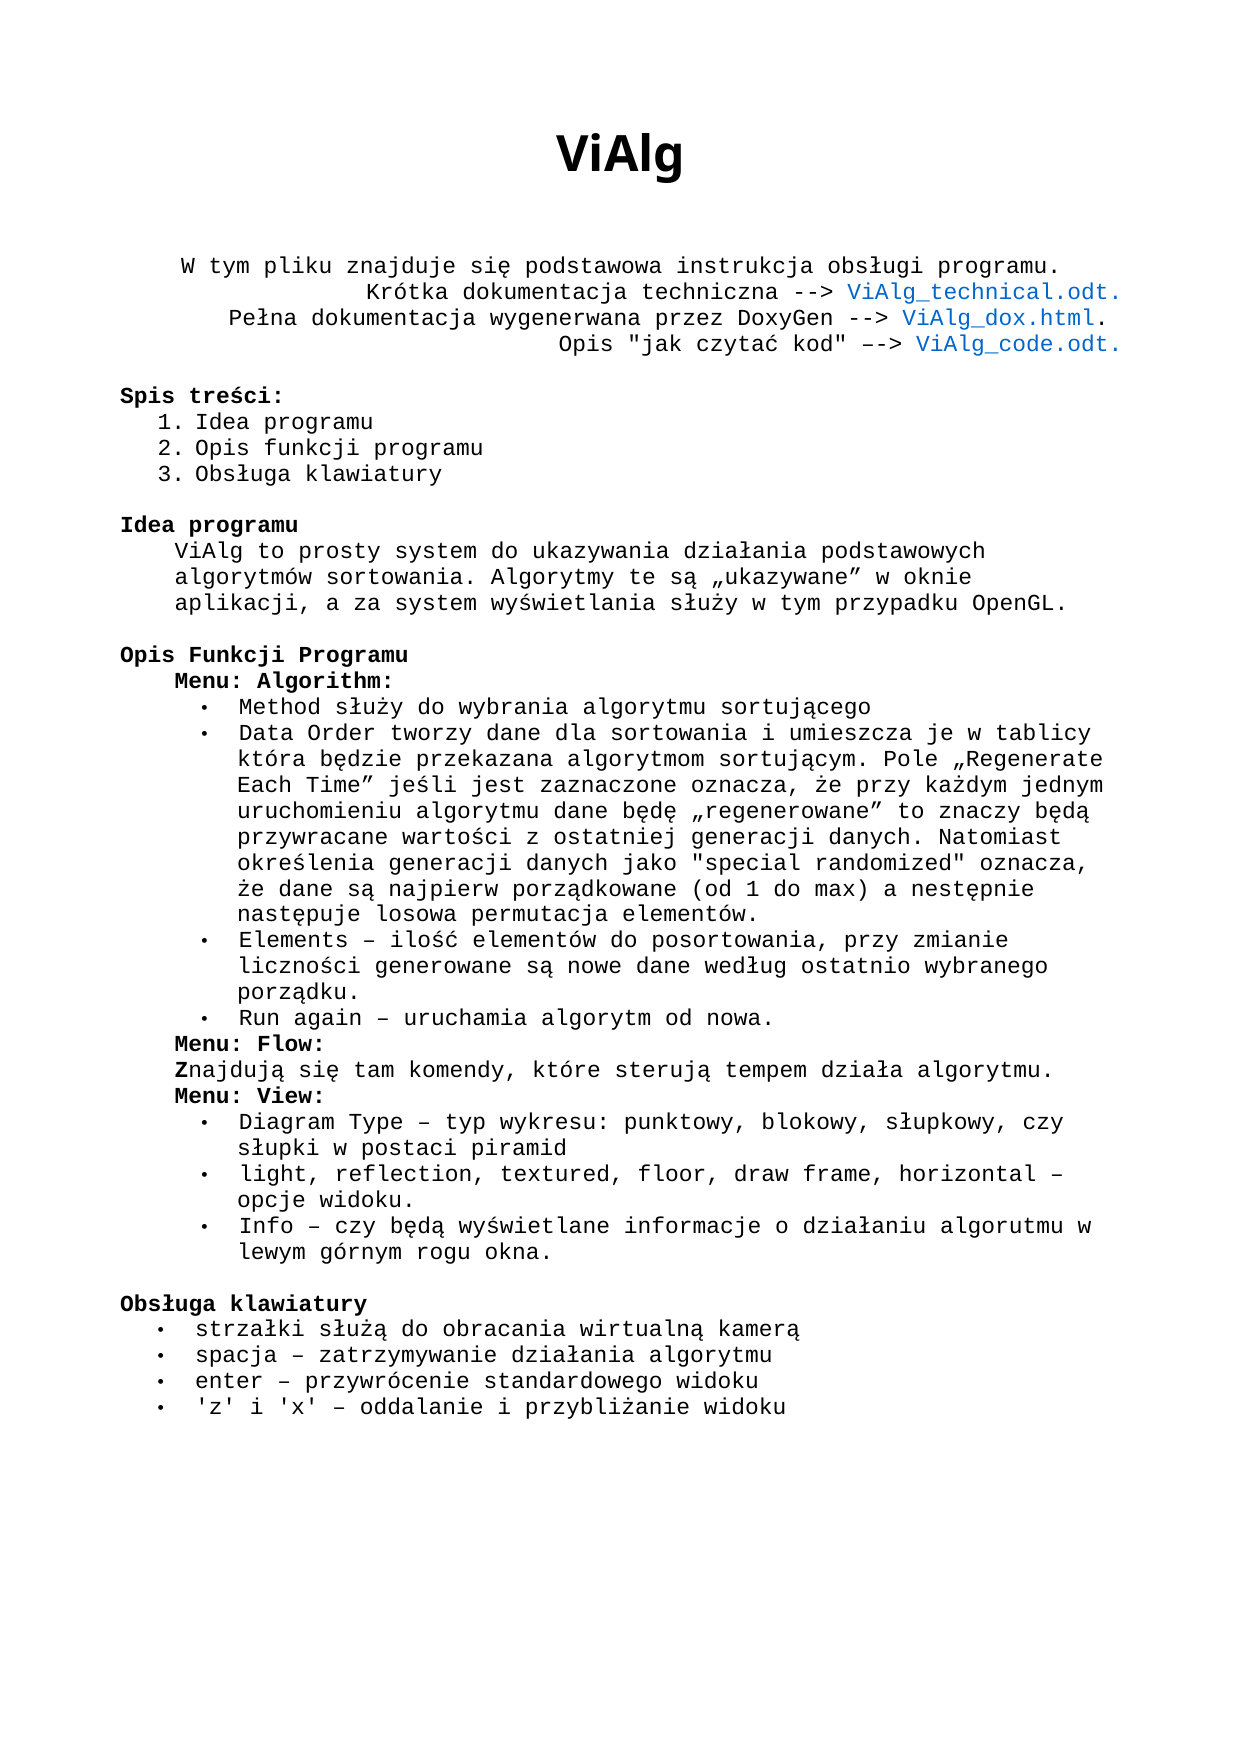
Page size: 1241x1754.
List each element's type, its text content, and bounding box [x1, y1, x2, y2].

text Idea programu [118, 514, 1122, 540]
list Info – czy będą wyświetlane informacje o działaniu algorutmu w lewym górnym rogu okna. [199, 1214, 1122, 1266]
list light, reflection, textured, floor, draw frame, horizontal – opcje widoku. [199, 1162, 1122, 1214]
text Menu: View: [118, 1084, 1122, 1110]
list Opis funkcji programu [156, 436, 1122, 462]
text W tym pliku znajduje się podstawowa instrukcja obsługi programu. [118, 254, 1122, 280]
list Run again – uruchamia algorytm od nowa. [199, 1007, 1122, 1032]
text Opis "jak czytać kod" –-> ViAlg_code.odt. [118, 332, 1122, 358]
list enter – przywrócenie standardowego widoku [156, 1370, 1122, 1396]
text ViAlg to prosty system do ukazywania działania podstawowych algorytmów sortowania. Algorytmy te są „ukazywane” w oknie aplikacji, a za system wyświetlania służy w tym przypadku OpenGL. [118, 540, 1122, 617]
list Method służy do wybrania algorytmu sortującego [199, 695, 1122, 721]
text Menu: Algorithm: [118, 669, 1122, 695]
text Menu: Flow: [118, 1032, 1122, 1058]
list Diagram Type – typ wykresu: punktowy, blokowy, słupkowy, czy słupki w postaci piramid [199, 1110, 1122, 1162]
list Elements – ilość elementów do posortowania, przy zmianie liczności generowane są nowe dane według ostatnio wybranego porządku. [199, 929, 1122, 1007]
text Znajdują się tam komendy, które sterują tempem działa algorytmu. [118, 1058, 1122, 1084]
text Obsługa klawiatury [118, 1292, 1122, 1318]
list 'z' i 'x' – oddalanie i przybliżanie widoku [156, 1396, 1122, 1422]
list spacja – zatrzymywanie działania algorytmu [156, 1344, 1122, 1370]
text Pełna dokumentacja wygenerwana przez DoxyGen --> ViAlg_dox.html. [118, 306, 1122, 332]
list strzałki służą do obracania wirtualną kamerą [156, 1318, 1122, 1344]
list Obsługa klawiatury [156, 462, 1122, 488]
text Spis treści: [118, 384, 1122, 410]
list Data Order tworzy dane dla sortowania i umieszcza je w tablicy która będzie przekazana algorytmom sortującym. Pole „Regenerate Each Time” jeśli jest zaznaczone oznacza, że przy każdym jednym uruchomieniu algorytmu dane będę „regenerowane” to znaczy będą przywracane wartości z ostatniej generacji danych. Natomiast określenia generacji danych jako "special randomized" oznacza, że dane są najpierw porządkowane (od 1 do max) a nestępnie następuje losowa permutacja elementów. [199, 721, 1122, 929]
text ViAlg [118, 118, 1122, 186]
text Opis Funkcji Programu [118, 643, 1122, 669]
list Idea programu [156, 410, 1122, 436]
text Krótka dokumentacja techniczna --> ViAlg_technical.odt. [118, 280, 1122, 306]
